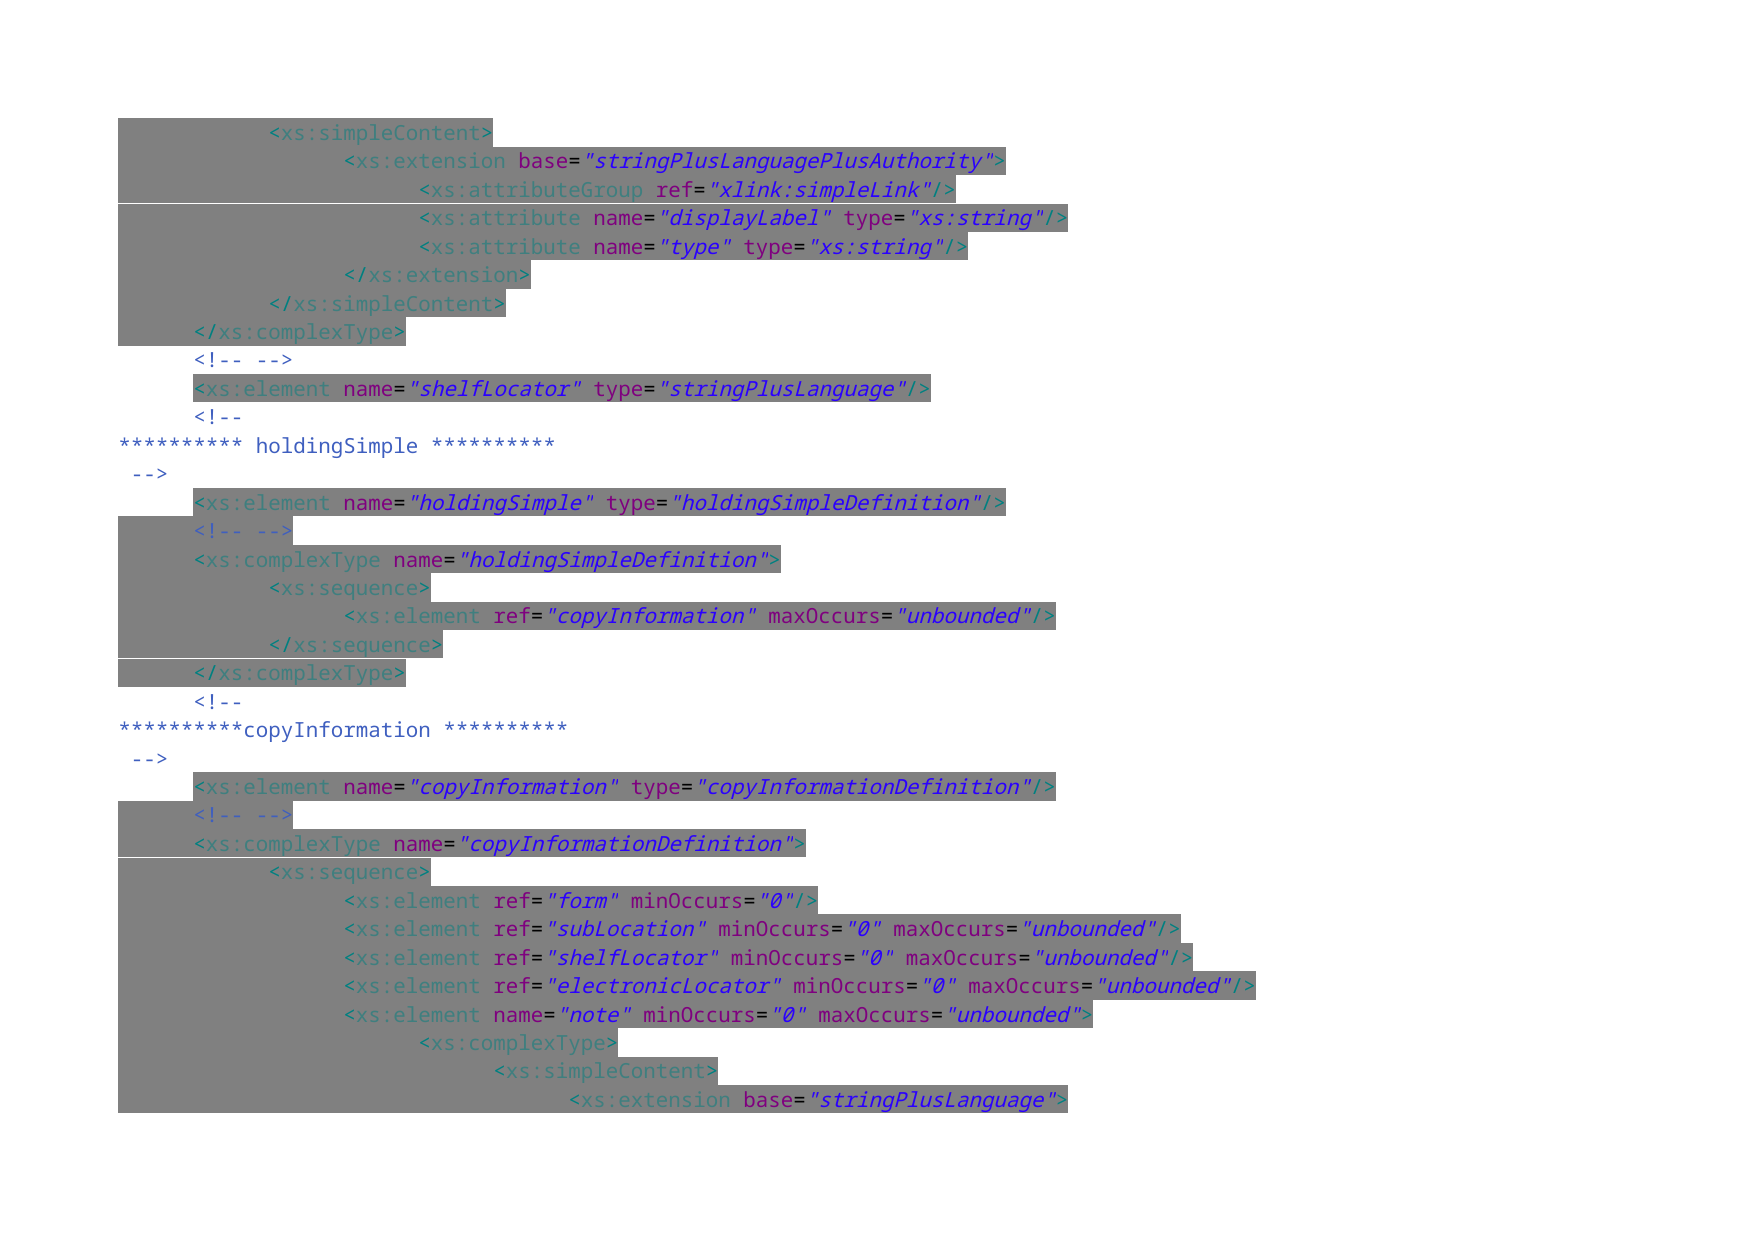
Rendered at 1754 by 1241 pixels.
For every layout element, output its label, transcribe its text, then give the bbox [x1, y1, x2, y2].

text <xs:element ref="subLocation" minOccurs="0" maxOccurs="unbounded"/> [118, 914, 1636, 943]
text <xs:element name="copyInformation" type="copyInformationDefinition"/> [118, 772, 1636, 801]
text <xs:attributeGroup ref="xlink:simpleLink"/> [118, 175, 1636, 203]
text <xs:element name="shelfLocator" type="stringPlusLanguage"/> [118, 374, 1636, 402]
text **********copyInformation ********** [118, 715, 1636, 744]
text ********** holdingSimple ********** [118, 431, 1636, 459]
text <xs:complexType name="holdingSimpleDefinition"> [118, 545, 1636, 573]
text <xs:extension base="stringPlusLanguage"> [118, 1085, 1636, 1113]
text <!-- --> [118, 801, 1636, 829]
text <!-- [118, 687, 1636, 715]
text </xs:sequence> [118, 630, 1636, 658]
text <xs:extension base="stringPlusLanguagePlusAuthority"> [118, 147, 1636, 175]
text <xs:sequence> [118, 857, 1636, 886]
text </xs:complexType> [118, 658, 1636, 687]
text <xs:element name="note" minOccurs="0" maxOccurs="unbounded"> [118, 1000, 1636, 1028]
text --> [118, 459, 1636, 488]
text <xs:element name="holdingSimple" type="holdingSimpleDefinition"/> [118, 488, 1636, 516]
text <!-- --> [118, 346, 1636, 374]
text </xs:complexType> [118, 317, 1636, 346]
text <xs:element ref="shelfLocator" minOccurs="0" maxOccurs="unbounded"/> [118, 943, 1636, 971]
text <xs:attribute name="displayLabel" type="xs:string"/> [118, 203, 1636, 232]
text <xs:attribute name="type" type="xs:string"/> [118, 232, 1636, 260]
text <xs:simpleContent> [118, 1057, 1636, 1085]
text <xs:simpleContent> [118, 118, 1636, 147]
text <xs:complexType name="copyInformationDefinition"> [118, 829, 1636, 857]
text <xs:element ref="electronicLocator" minOccurs="0" maxOccurs="unbounded"/> [118, 971, 1636, 1000]
text </xs:simpleContent> [118, 289, 1636, 317]
text <xs:element ref="copyInformation" maxOccurs="unbounded"/> [118, 602, 1636, 630]
text <!-- --> [118, 516, 1636, 545]
text --> [118, 744, 1636, 772]
text </xs:extension> [118, 260, 1636, 289]
text <xs:complexType> [118, 1028, 1636, 1057]
text <xs:sequence> [118, 573, 1636, 602]
text <!-- [118, 402, 1636, 431]
text <xs:element ref="form" minOccurs="0"/> [118, 886, 1636, 914]
